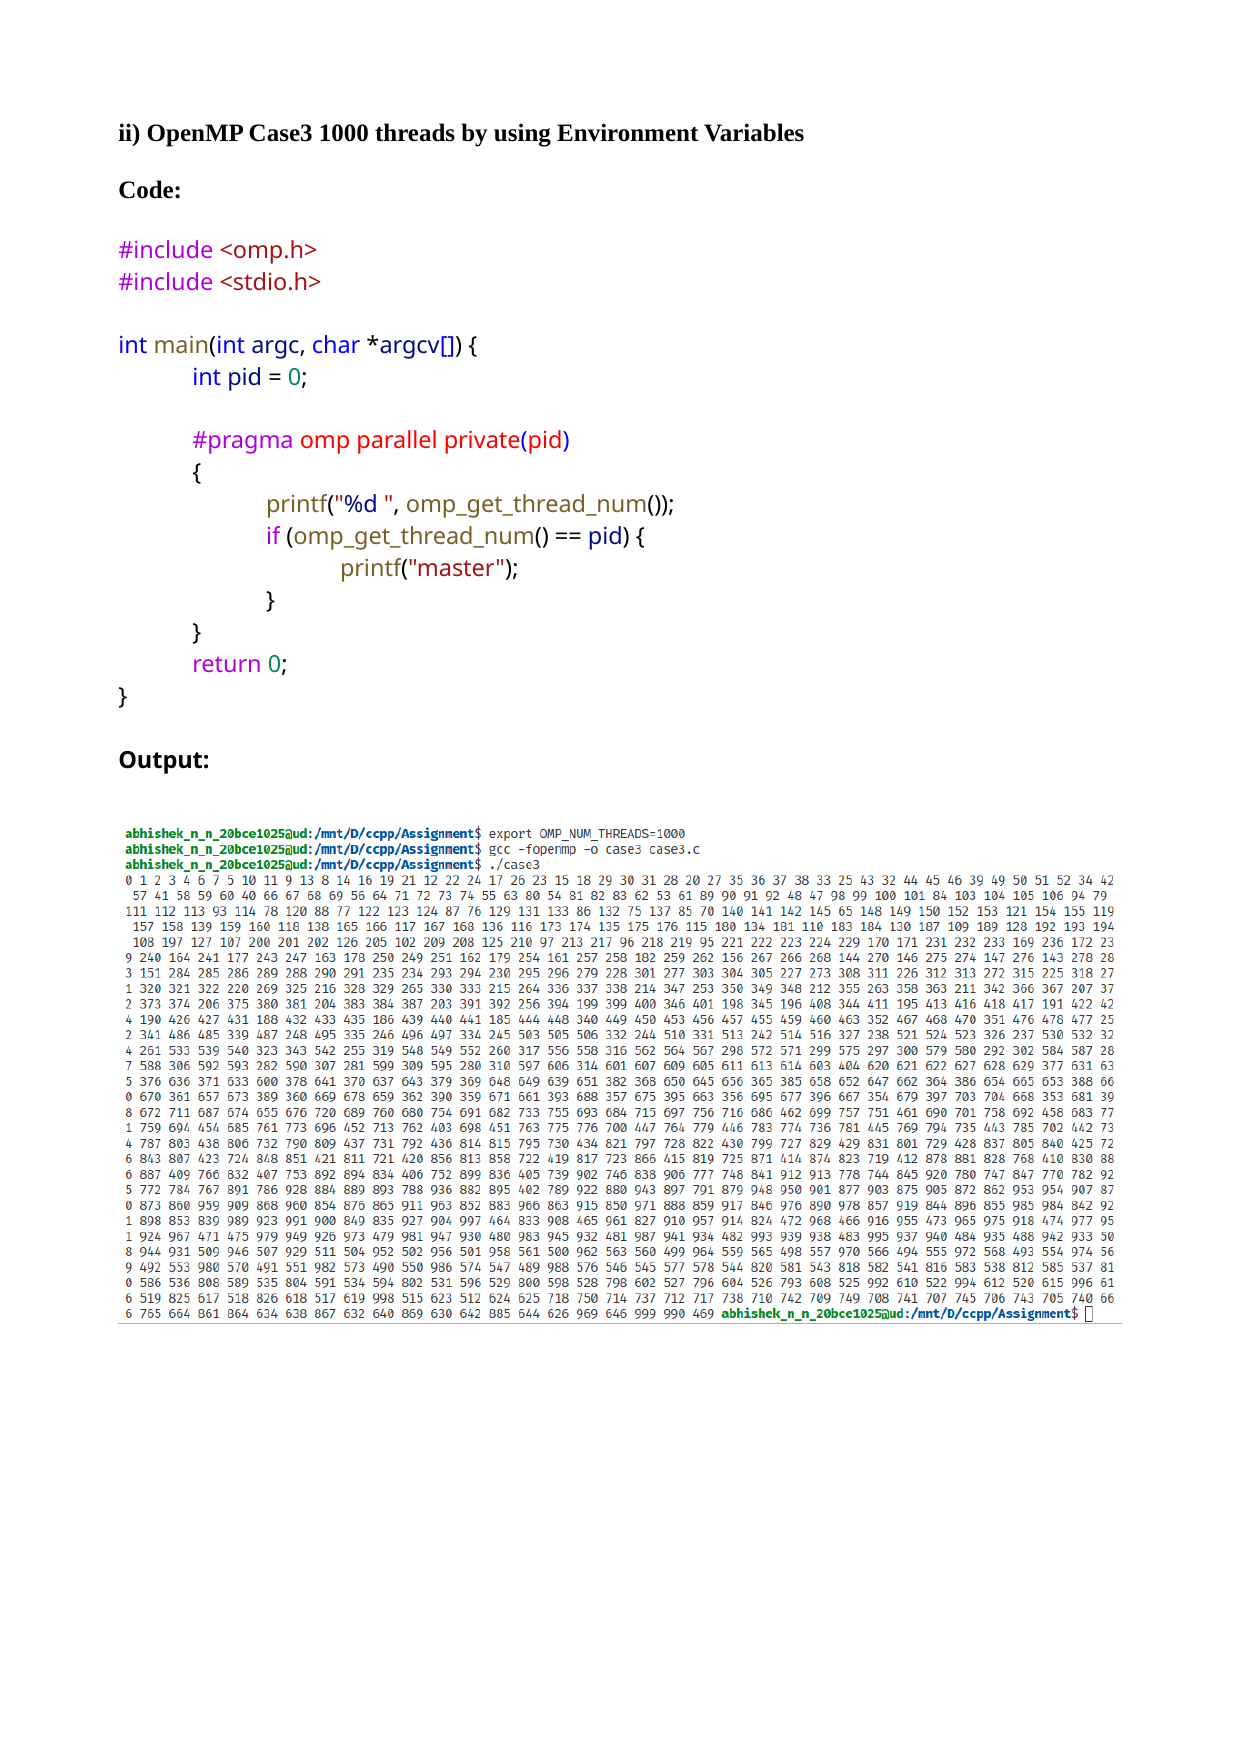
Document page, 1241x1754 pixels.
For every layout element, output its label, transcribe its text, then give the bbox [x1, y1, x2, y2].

text #include <omp.h> [118, 233, 1122, 265]
text } [192, 615, 1122, 647]
picture [118, 825, 1123, 1324]
text if (omp_get_thread_num() == pid) { [266, 519, 1122, 551]
text ii) OpenMP Case3 1000 threads by using Environment Variables [118, 118, 1122, 147]
text return 0; [192, 647, 1122, 679]
text } [266, 583, 1122, 615]
text int pid = 0; [192, 360, 1122, 392]
text Output: [118, 743, 1122, 775]
text printf("%d ", omp_get_thread_num()); [266, 487, 1122, 519]
text #include <stdio.h> [118, 265, 1122, 297]
text Code: [118, 176, 1122, 204]
text } [118, 679, 1122, 711]
text int main(int argc, char *argcv[]) { [118, 328, 1122, 360]
text printf("master"); [340, 551, 1122, 583]
text { [192, 456, 1122, 487]
text #pragma omp parallel private(pid) [192, 423, 1122, 456]
